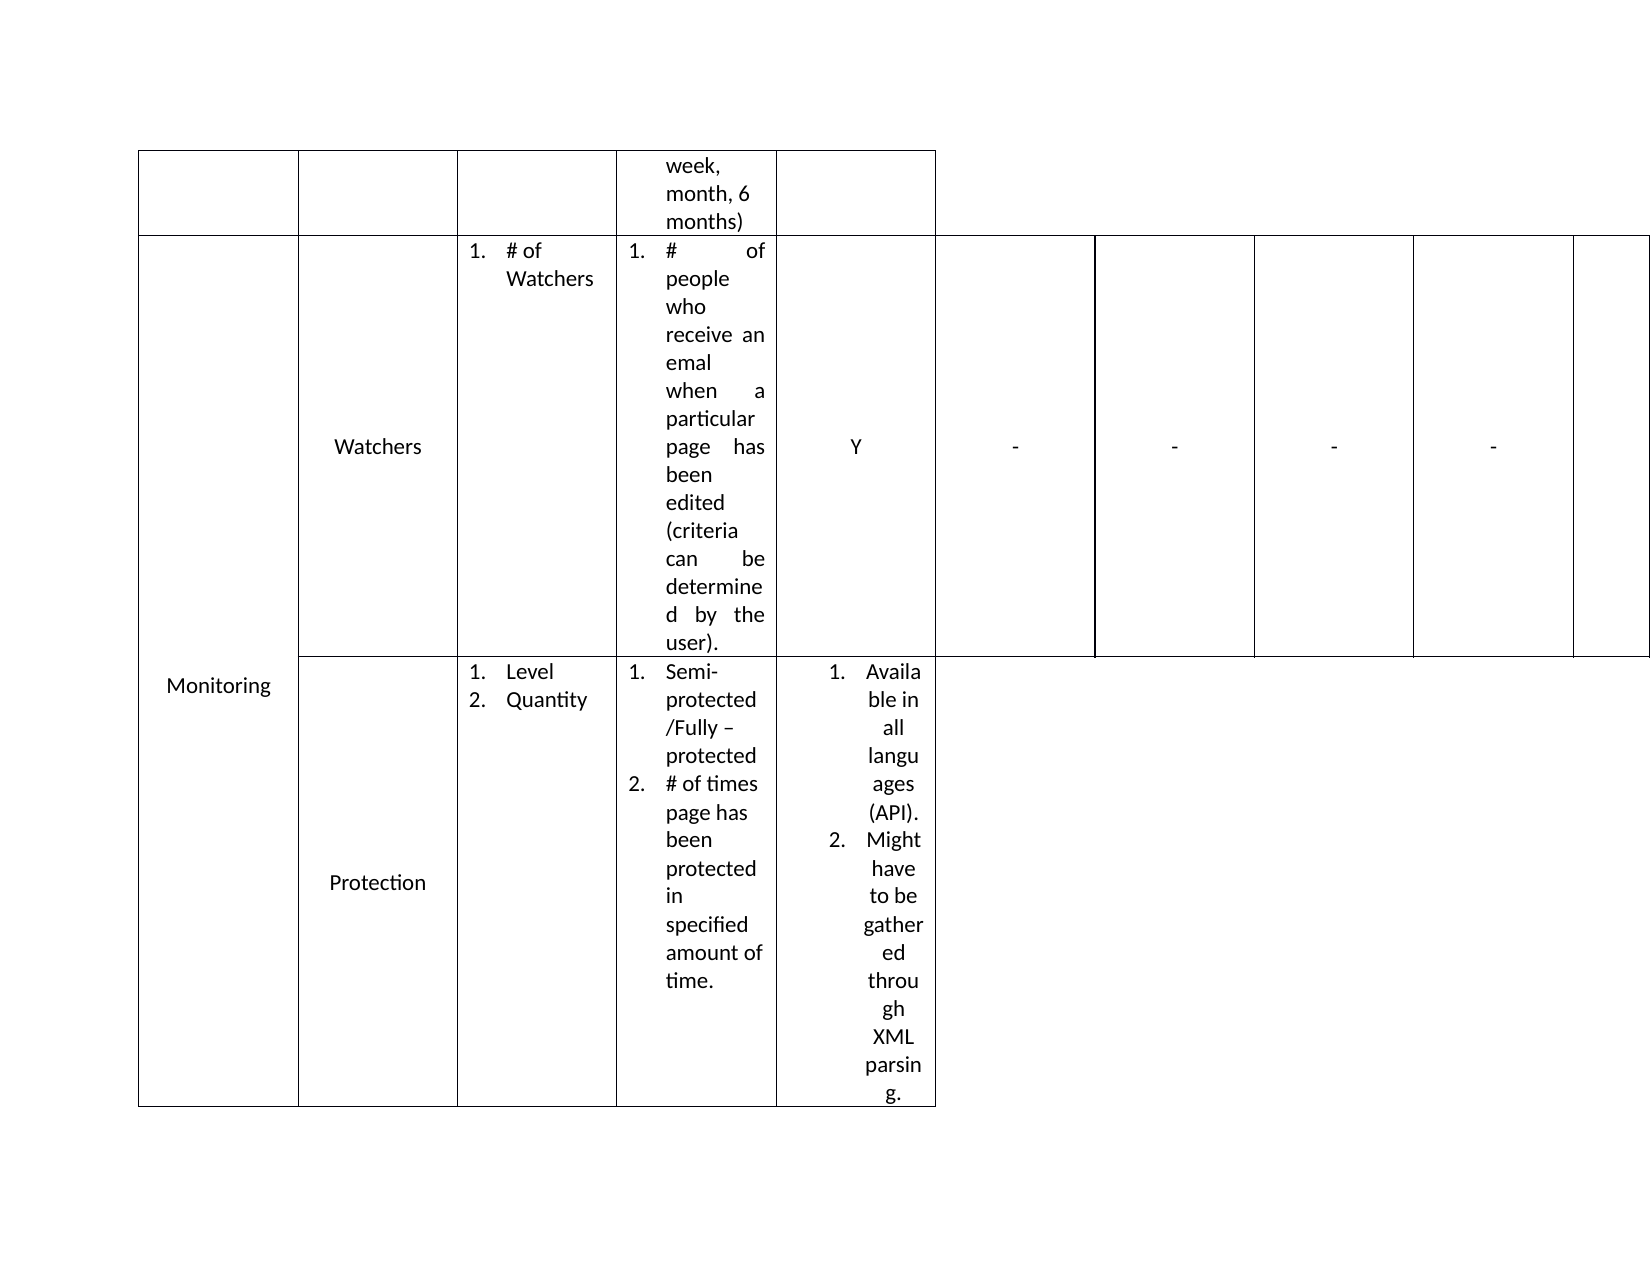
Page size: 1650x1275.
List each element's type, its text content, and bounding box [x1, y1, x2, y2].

table_cell Level Quantity [458, 657, 616, 1106]
table_cell - [1255, 236, 1413, 656]
table_cell Semi-protected/Fully –protected # of times page has been protected in specified amount of time. [617, 657, 776, 1106]
table_cell - [1096, 236, 1254, 656]
table_cell # of Watchers [458, 236, 616, 656]
table_cell Watchers [299, 236, 457, 656]
table_cell Available in all languages (API). Might have to be gathered through XML parsing. [777, 657, 935, 1106]
table_cell [299, 151, 457, 235]
table_cell Monitoring [139, 236, 298, 1106]
table_cell [777, 151, 935, 235]
table_cell [139, 151, 298, 235]
table_cell - [1574, 236, 1649, 656]
table_cell Protection [299, 657, 457, 1106]
table_cell # of people who receive an emal when a particular page has been edited (criteria can be determined by the user). [617, 236, 776, 656]
table_cell Y [777, 236, 935, 656]
table_cell - [1414, 236, 1573, 656]
table_cell week, month, 6 months) [617, 151, 776, 235]
table_cell [458, 151, 616, 235]
table_cell - [936, 236, 1094, 656]
